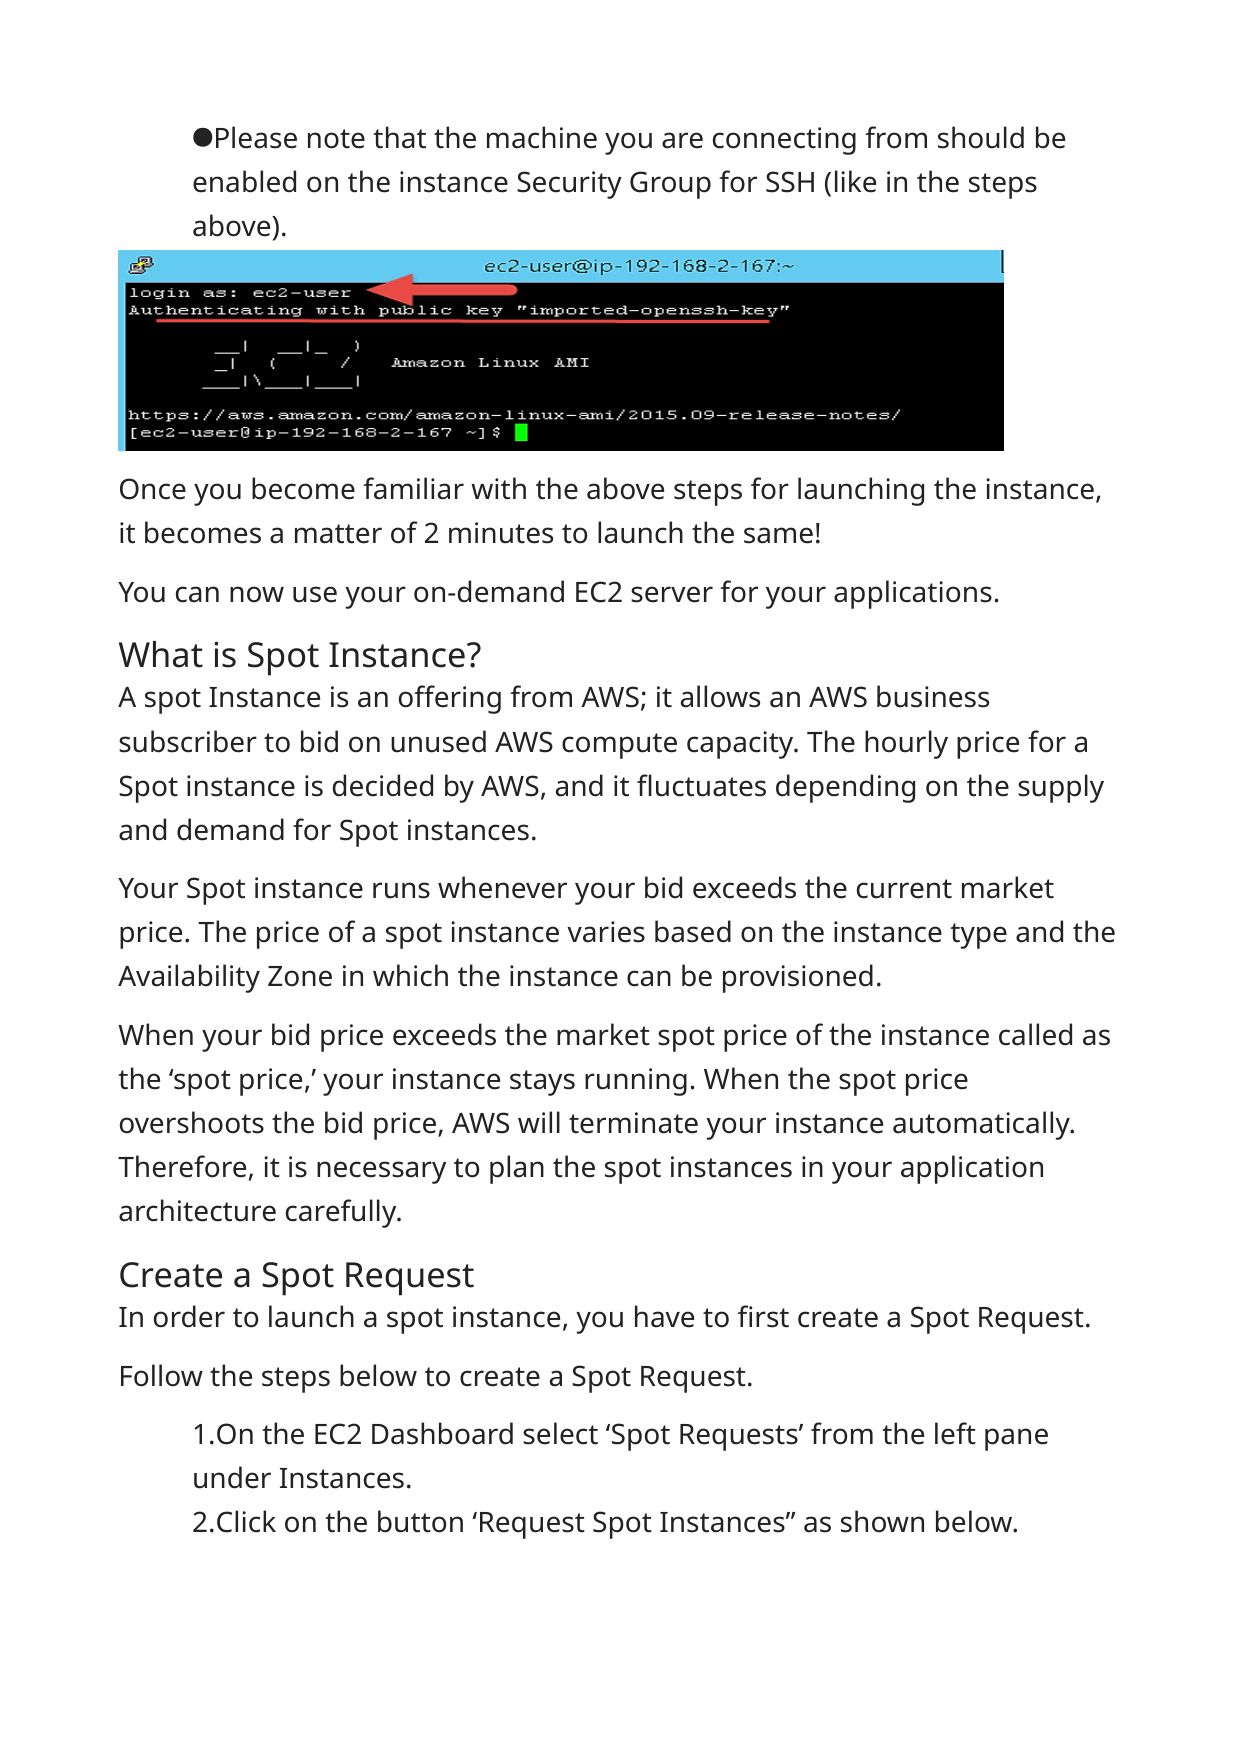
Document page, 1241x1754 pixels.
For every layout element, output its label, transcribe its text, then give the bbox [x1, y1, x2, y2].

text Follow the steps below to create a Spot Request. [118, 1356, 1122, 1394]
text Once you become familiar with the above steps for launching the instance, it becomes a matter of 2 minutes to launch the same! [118, 469, 1122, 552]
subtitle Create a Spot Request [118, 1250, 1122, 1297]
picture [118, 250, 1004, 451]
text In order to launch a spot instance, you have to first create a Spot Request. [118, 1297, 1122, 1336]
text You can now use your on-demand EC2 server for your applications. [118, 572, 1122, 611]
list Click on the button ‘Request Spot Instances” as shown below. [118, 1503, 1122, 1541]
text Your Spot instance runs whenever your bid exceeds the current market price. The price of a spot instance varies based on the instance type and the Availability Zone in which the instance can be provisioned. [118, 869, 1122, 995]
list Please note that the machine you are connecting from should be enabled on the instance Security Group for SSH (like in the steps above). [118, 118, 1122, 244]
list On the EC2 Dashboard select ‘Spot Requests’ from the left pane under Instances. [118, 1414, 1122, 1497]
subtitle What is Spot Instance? [118, 631, 1122, 678]
text A spot Instance is an offering from AWS; it allows an AWS business subscriber to bid on unused AWS compute capacity. The hourly price for a Spot instance is decided by AWS, and it fluctuates depending on the supply and demand for Spot instances. [118, 678, 1122, 848]
text When your bid price exceeds the market spot price of the instance called as the ‘spot price,’ your instance stays running. When the spot price overshoots the bid price, AWS will terminate your instance automatically. Therefore, it is necessary to plan the spot instances in your application architecture carefully. [118, 1015, 1122, 1230]
